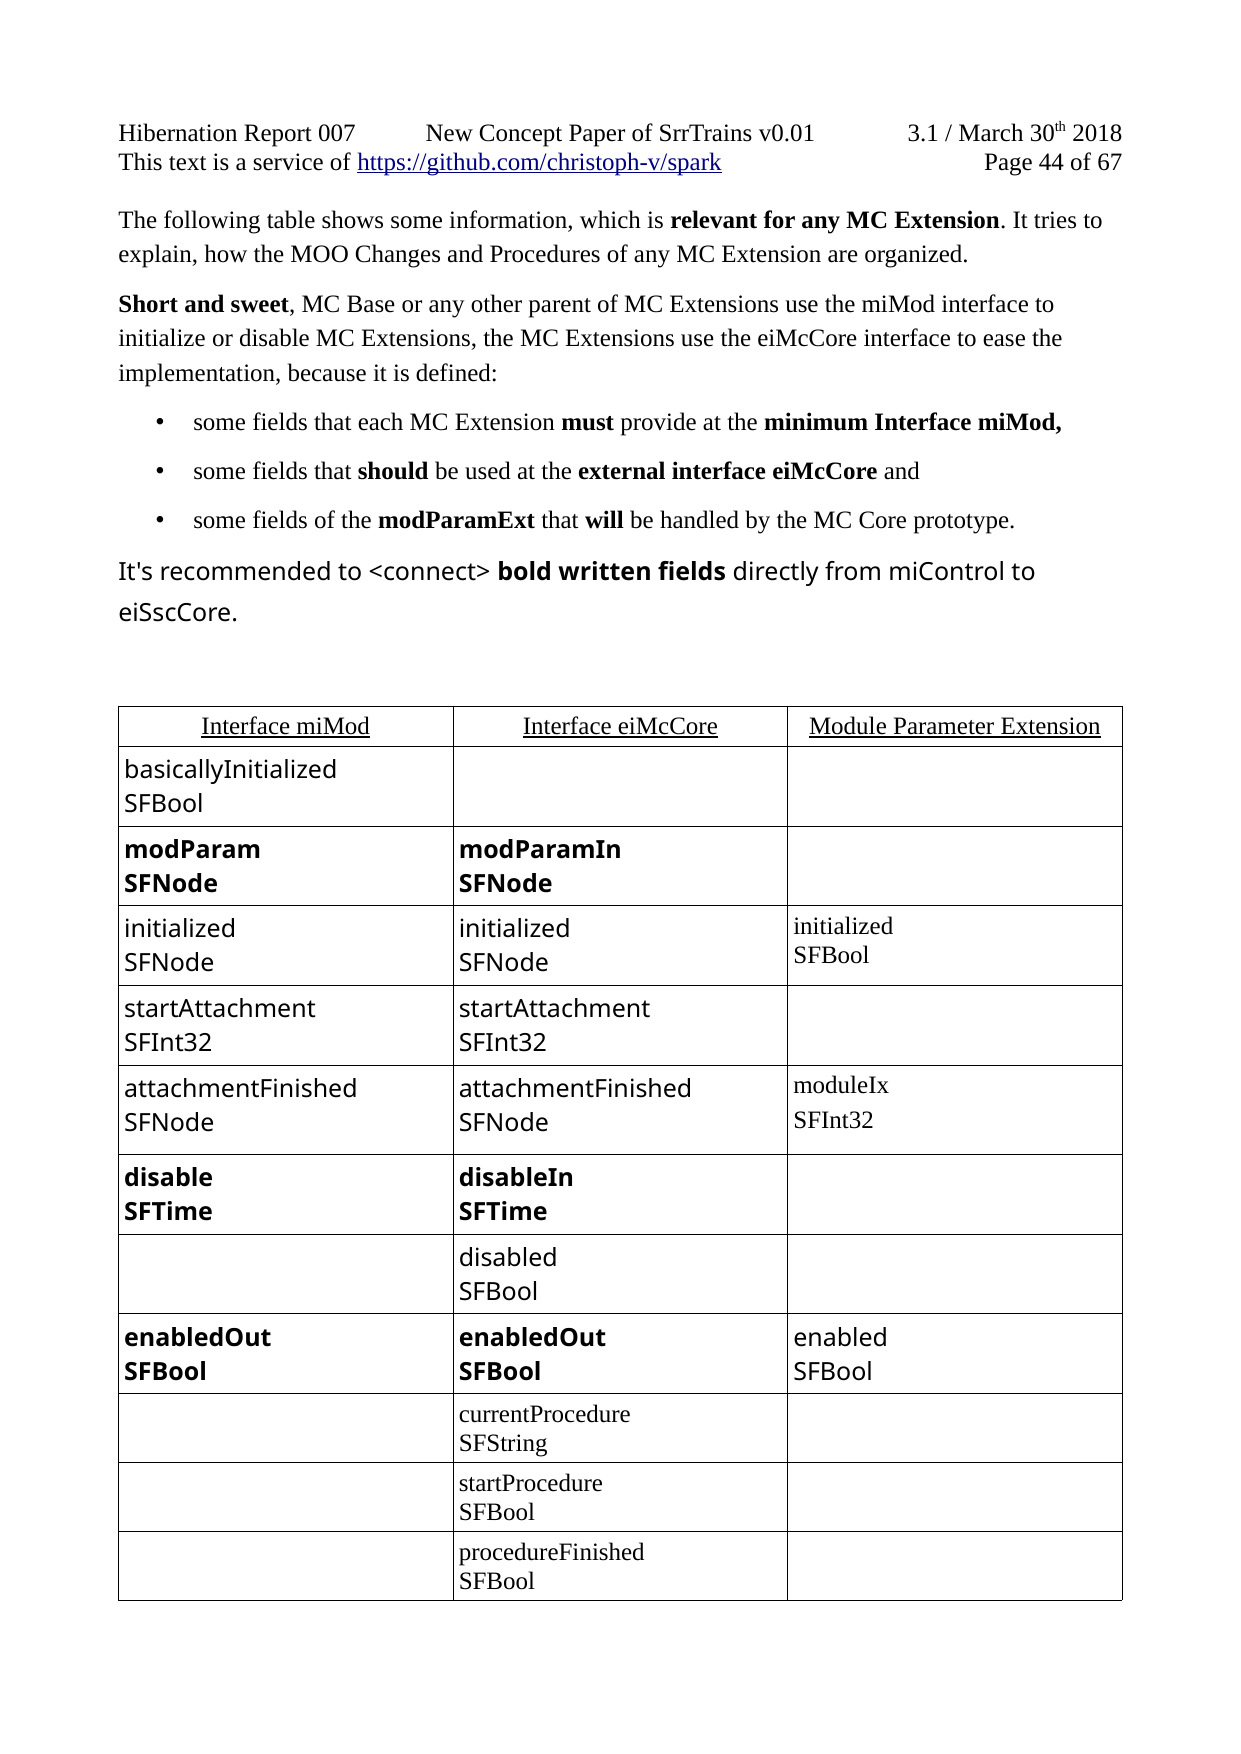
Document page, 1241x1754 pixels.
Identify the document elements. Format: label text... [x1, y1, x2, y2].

table_cell enabled SFBool [788, 1314, 1122, 1393]
table_cell [119, 1235, 453, 1313]
list some fields of the modParamExt that will be handled by the MC Core prototype. [156, 505, 1122, 533]
table_cell modParamIn SFNode [454, 827, 787, 905]
table_cell enabledOut SFBool [119, 1314, 453, 1393]
table_cell disableIn SFTime [454, 1155, 787, 1234]
table_cell [454, 747, 787, 826]
table_cell initialized SFBool [788, 906, 1122, 985]
table_cell [788, 1394, 1122, 1462]
table_cell startProcedure SFBool [454, 1463, 787, 1531]
table_cell basicallyInitialized SFBool [119, 747, 453, 826]
table_cell [788, 1155, 1122, 1234]
table_cell initialized SFNode [119, 906, 453, 985]
table_cell disable SFTime [119, 1155, 453, 1234]
table_cell [788, 747, 1122, 826]
table_cell attachmentFinished SFNode [454, 1066, 787, 1154]
table_header Module Parameter Extension [788, 707, 1122, 746]
list some fields that should be used at the external interface eiMcCore and [156, 456, 1122, 484]
table_header Interface eiMcCore [454, 707, 787, 746]
table_header Interface miMod [119, 707, 453, 746]
table_cell procedureFinished SFBool [454, 1532, 787, 1600]
table_cell currentProcedure SFString [454, 1394, 787, 1462]
table_cell startAttachment SFInt32 [119, 986, 453, 1064]
table_cell [788, 1463, 1122, 1531]
text The following table shows some information, which is relevant for any MC Extension. It tries to explain, how the MOO Changes and Procedures of any MC Extension are organized. [118, 205, 1122, 268]
table_cell [119, 1463, 453, 1531]
table_cell [788, 1235, 1122, 1313]
table_cell enabledOut SFBool [454, 1314, 787, 1393]
table_cell [788, 1532, 1122, 1600]
table_cell [119, 1394, 453, 1462]
table_cell [788, 986, 1122, 1064]
text It's recommended to <connect> bold written fields directly from miControl to eiSscCore. [118, 554, 1122, 629]
table_cell [788, 827, 1122, 905]
text Short and sweet, MC Base or any other parent of MC Extensions use the miMod interface to initialize or disable MC Extensions, the MC Extensions use the eiMcCore interface to ease the implementation, because it is defined: [118, 289, 1122, 386]
table_cell disabled SFBool [454, 1235, 787, 1313]
list some fields that each MC Extension must provide at the minimum Interface miMod, [156, 407, 1122, 435]
table_cell [119, 1532, 453, 1600]
table_cell attachmentFinished SFNode [119, 1066, 453, 1154]
table_cell modParam SFNode [119, 827, 453, 905]
table_cell moduleIx SFInt32 [788, 1066, 1122, 1154]
table_cell initialized SFNode [454, 906, 787, 985]
table_cell startAttachment SFInt32 [454, 986, 787, 1064]
